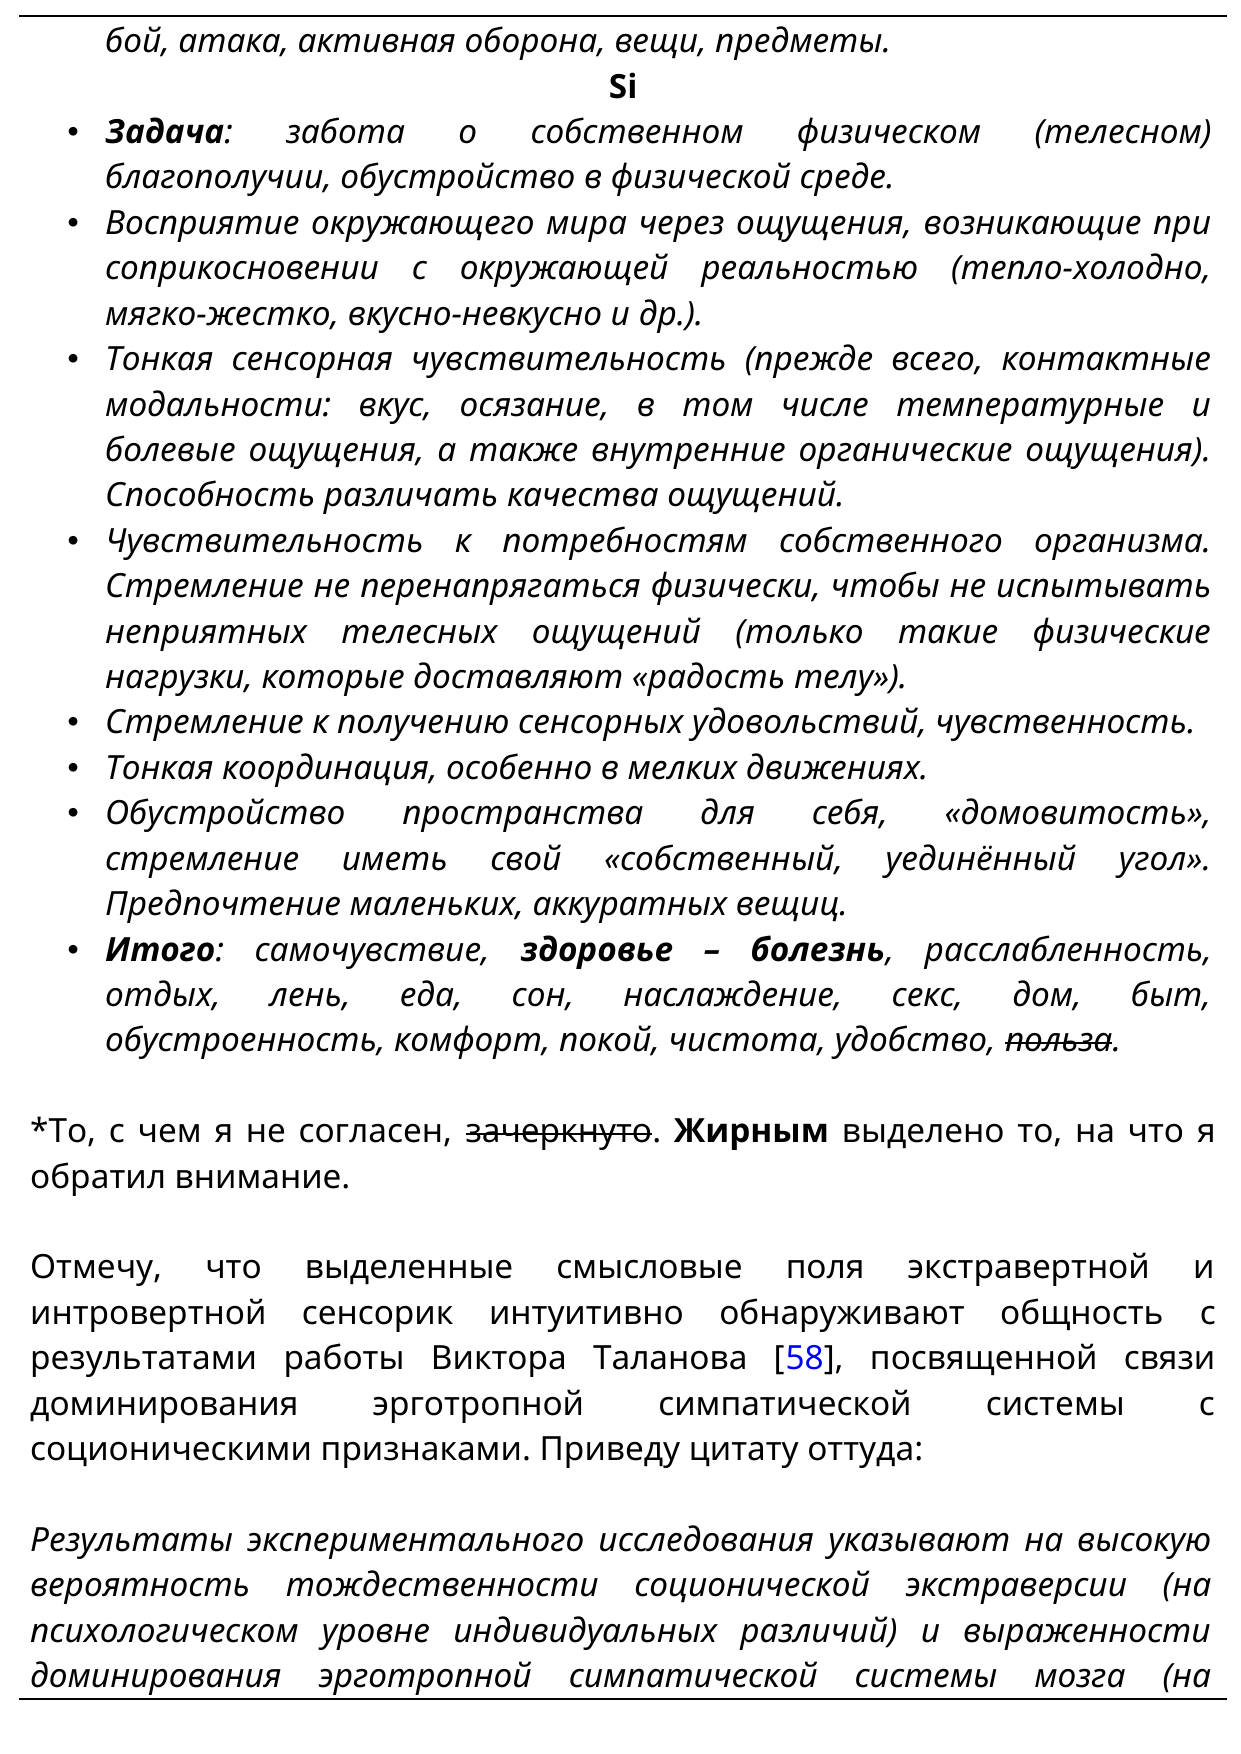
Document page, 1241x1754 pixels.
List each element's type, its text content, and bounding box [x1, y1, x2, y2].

table_cell Сенсорика не является моей сильной функцией, поэтому я вполне мог ошибиться в своем описании. На всякий случай, приведу описание экстравертной и интровертной сенсорики от Натальи Мельниковой и Дмитрия Полева [57] (с их трактовками остальных функций я не согласен в гораздо большей степени)*: Se Задача: освоение и преобразование внешнего предметного мира. Освоение физического пространства. Манипуляция объектами посредством физических действий с ними. Физическая сила, выносливость, активность, подвижность. Воздействие посредством силового давления. Стремление к власти над объектами, к обладанию, умение подчинить окружение своим целям. Способность преодолевать сопротивление физического мира, противостоять внешнему давлению, стремление к преодолению препятствий. Твердость, сила воли, склонность к риску. Состояние мобилизованности, умение мобилизовать других людей. Настроенность на восприятие внешних форм и физических качеств объектов. Способность концентрировать внимание на предметах, легко схватывая их внешние качества и отмечая детали. Внимание к собственному имиджу, самопрезентация, красота, привлекательность. Оформление окружающего пространства, дизайн. Деньги, как эквивалент власти над материальным миром. Манипулирование финансами. Итого: сила, красота, обладание, имидж, мода, территория, движение, преодоление, деньги, завоевание, сопротивление, удар, бой, атака, активная оборона, вещи, предметы. Si Задача: забота о собственном физическом (телесном) благополучии, обустройство в физической среде. Восприятие окружающего мира через ощущения, возникающие при соприкосновении с окружающей реальностью (тепло-холодно, мягко-жестко, вкусно-невкусно и др.). Тонкая сенсорная чувствительность (прежде всего, контактные модальности: вкус, осязание, в том числе температурные и болевые ощущения, а также внутренние органические ощущения). Способность различать качества ощущений. Чувствительность к потребностям собственного организма. Стремление не перенапрягаться физически, чтобы не испытывать неприятных телесных ощущений (только такие физические нагрузки, которые доставляют «радость телу»). Стремление к получению сенсорных удовольствий, чувственность. Тонкая координация, особенно в мелких движениях. Обустройство пространства для себя, «домовитость», стремление иметь свой «собственный, уединённый угол». Предпочтение маленьких, аккуратных вещиц. Итого: самочувствие, здоровье – болезнь, расслабленность, отдых, лень, еда, сон, наслаждение, секс, дом, быт, обустроенность, комфорт, покой, чистота, удобство, польза. *То, с чем я не согласен, зачеркнуто. Жирным выделено то, на что я обратил внимание. Отмечу, что выделенные смысловые поля экстравертной и интровертной сенсорик интуитивно обнаруживают общность с результатами работы Виктора Таланова [58], посвященной связи доминирования эрготропной симпатической системы с соционическими признаками. Приведу цитату оттуда: Результаты экспериментального исследования указывают на высокую вероятность тождественности соционической экстраверсии (на психологическом уровне индивидуальных различий) и выраженности доминирования эрготропной симпатической системы мозга (на физиологическом уровне). Эволюционно-приспособительный смысл эрготропной и трофотропной систем различен, первая служит задачам долговременной мобилизации резервов организма в целях активной борьбы, обеспечивает энергозатратную и энергорасходующую стратегию поведения. Вторая в целом служит задачам восстановления и сбережения энергоресурсов, осуществляет стратегию энергосбережения, защиты, сенсорного и моторного ограничения, а при надобности осуществляет гибкое и подвижное, краткосрочное регулирование. Очевидно, что дихотомия экстравертов-интровертов, суть которой по результатам почти всех психологических исследований сводится как раз к оппозиции энергорасходной и энергосберегающей стратегий, является идеальным кандидатом на роль «психологического лица» для физиологического баланса эрготропной и трофотропной систем регуляции. Это и подтвердилось в эксперименте. Экстраверты имеют перманентно более напряженную и лучше адаптированную эрготропную систему. У интровертов лучше выражена работа трофотропной системы. 1.7 Экстравертная и интровертная интуиции Иррациональные функции, P Интуиция N [19, 17, 1227, 1697]
